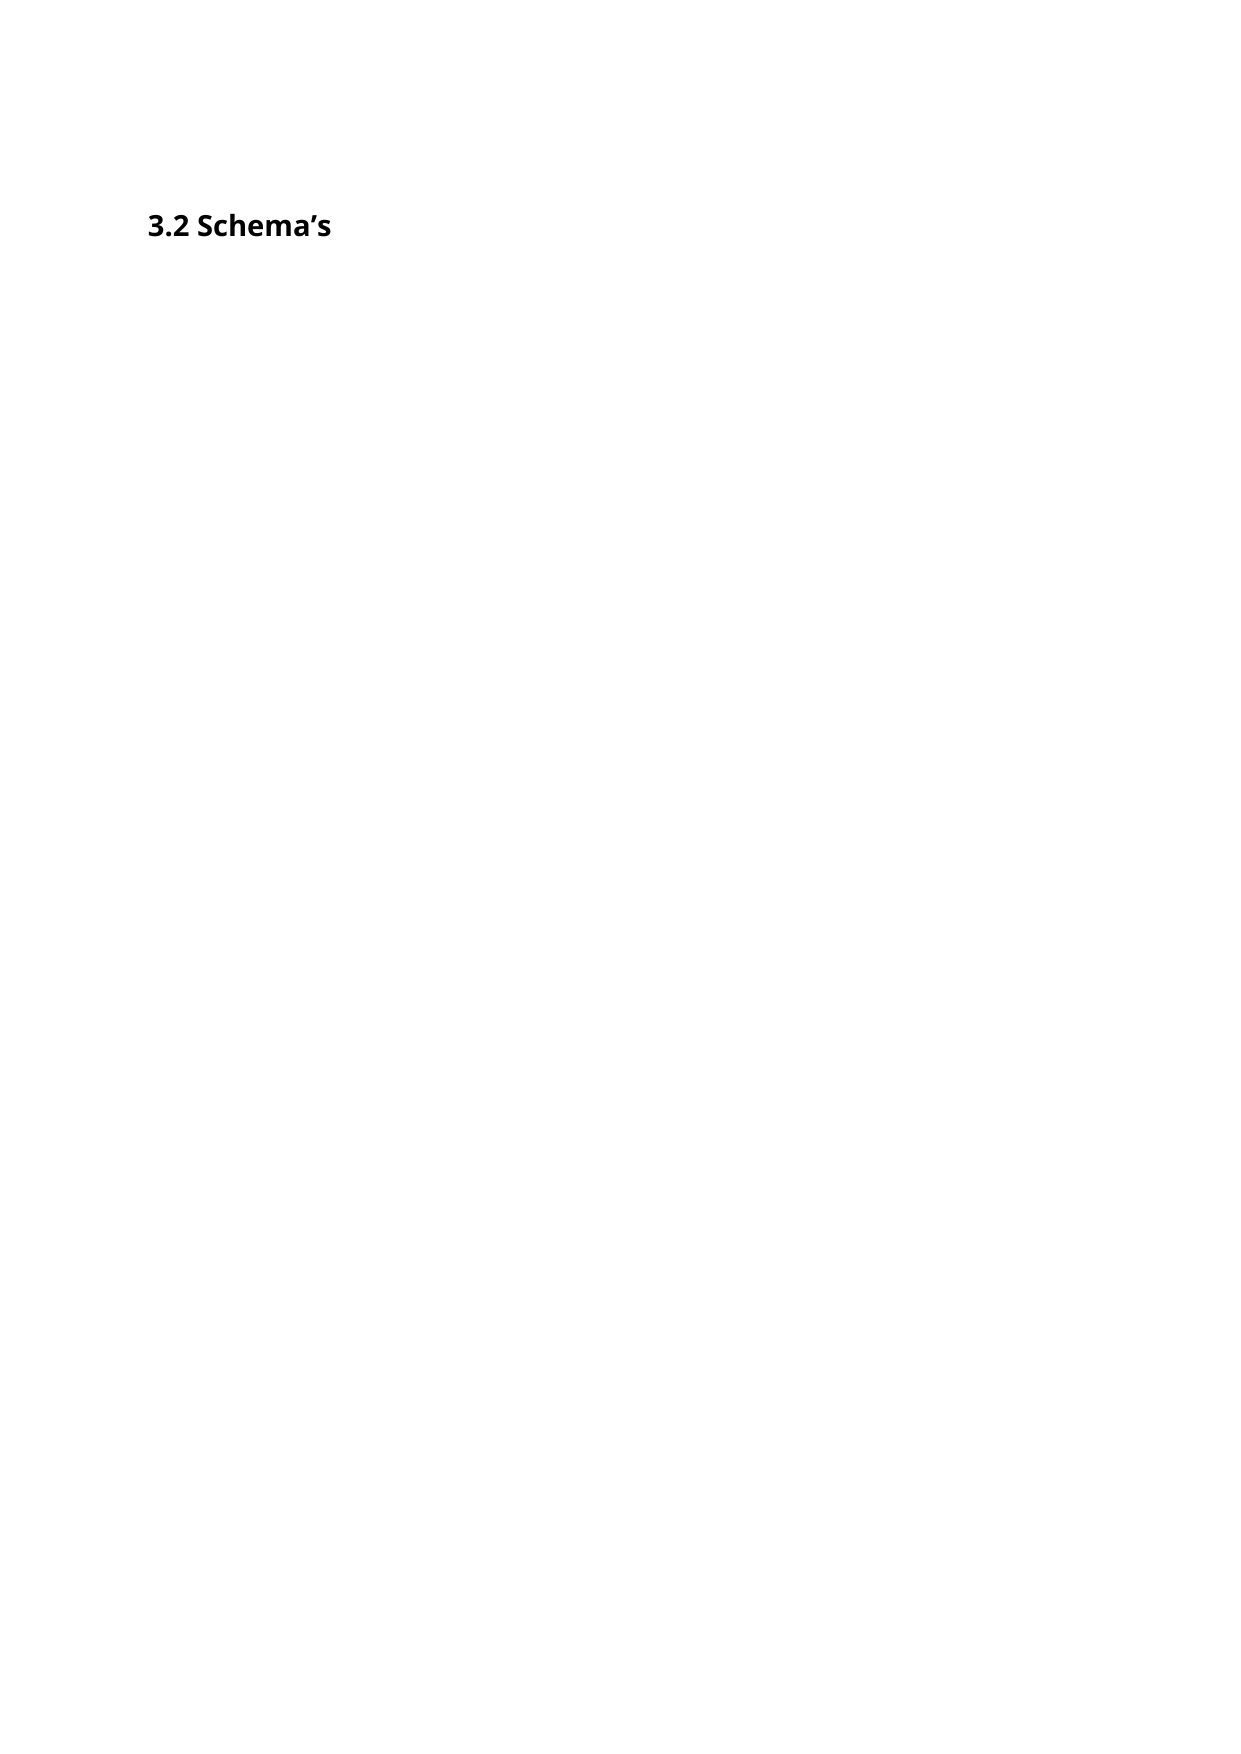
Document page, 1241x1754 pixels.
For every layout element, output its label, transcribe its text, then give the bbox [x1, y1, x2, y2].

subtitle 3.2 Schema’s [148, 205, 1093, 244]
